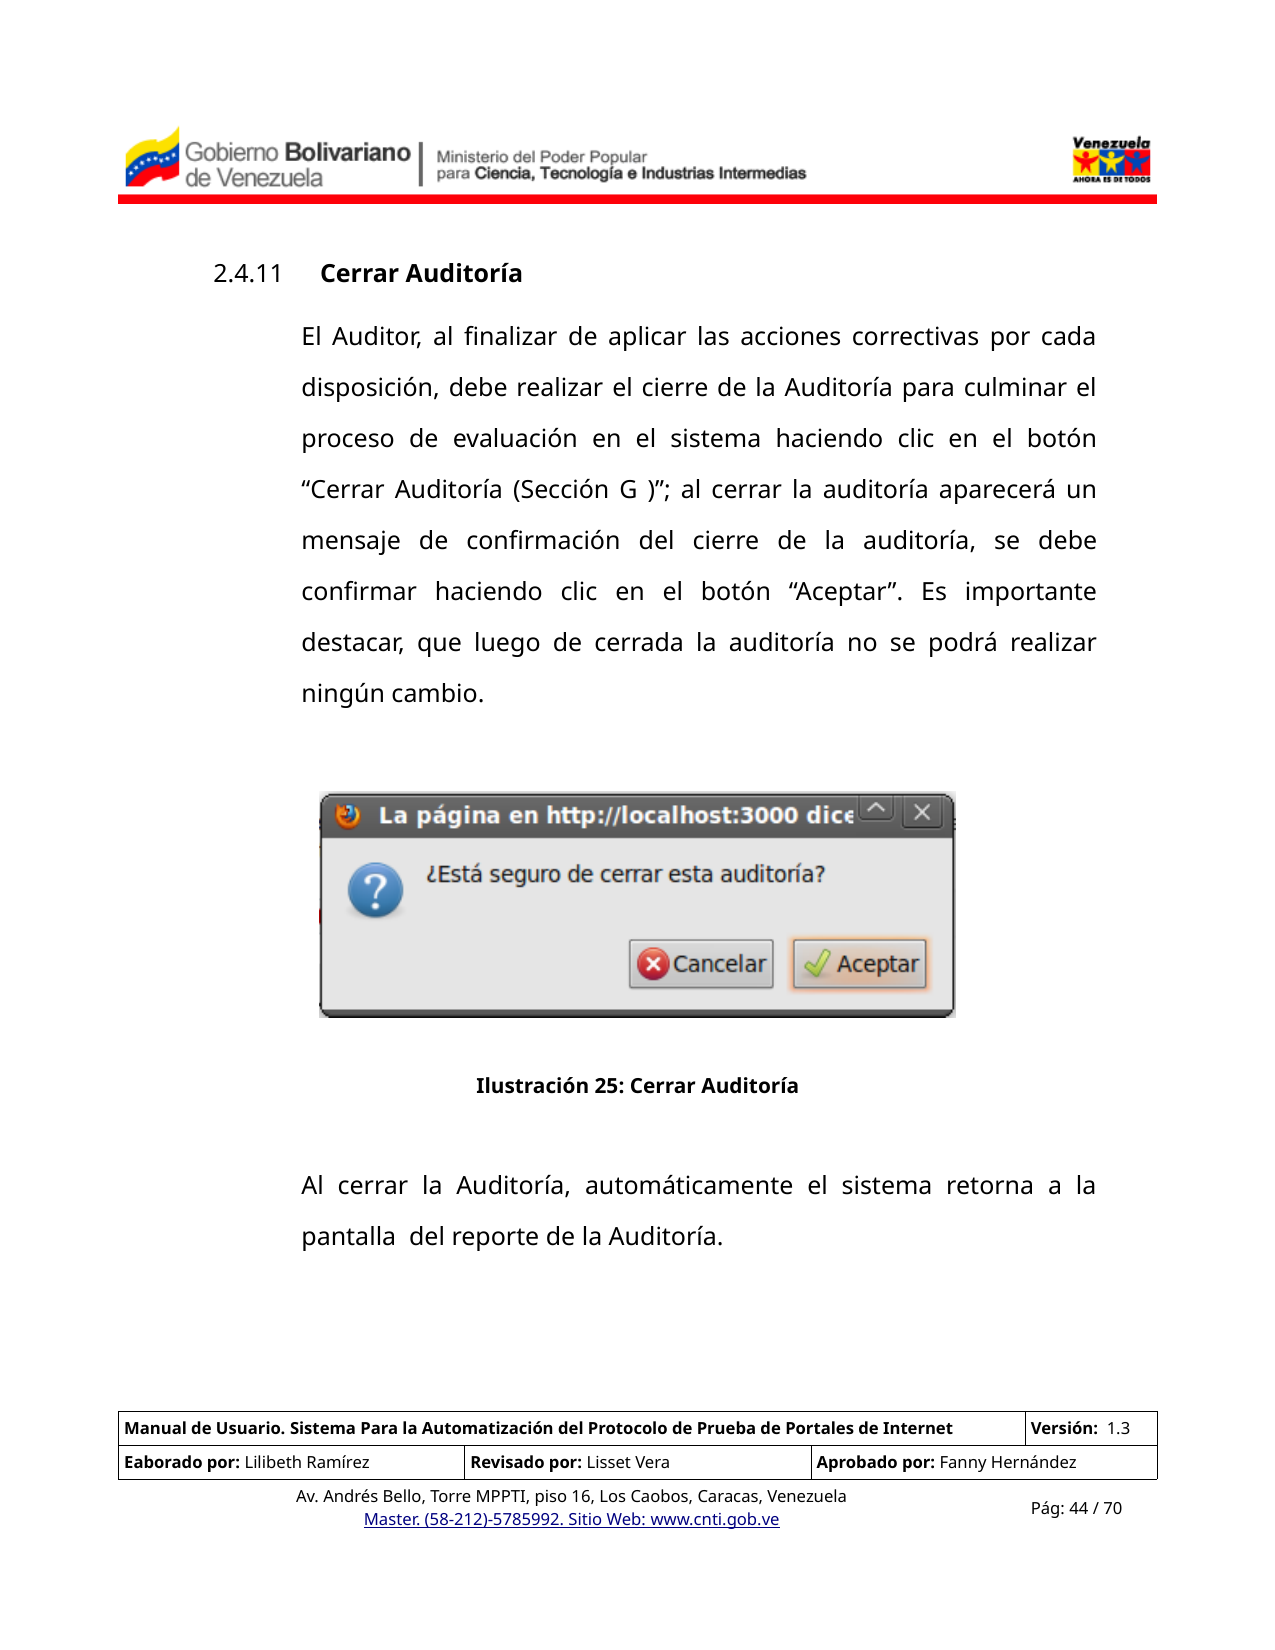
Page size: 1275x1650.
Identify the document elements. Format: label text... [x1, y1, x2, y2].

subtitle Cerrar Auditoría [118, 255, 1157, 289]
picture [118, 118, 1157, 204]
text Ilustración 25: Cerrar Auditoría [319, 1071, 956, 1099]
text El Auditor, al finalizar de aplicar las acciones correctivas por cada disposición, debe realizar el cierre de la Auditoría para culminar el proceso de evaluación en el sistema haciendo clic en el botón “Cerrar Auditoría (Sección G )”; al cerrar la auditoría aparecerá un mensaje de confirmación del cierre de la auditoría, se debe confirmar haciendo clic en el botón “Aceptar”. Es importante destacar, que luego de cerrada la auditoría no se podrá realizar ningún cambio. [301, 318, 1098, 709]
picture [319, 791, 956, 1018]
text Al cerrar la Auditoría, automáticamente el sistema retorna a la pantalla del reporte de la Auditoría. [301, 1167, 1098, 1252]
